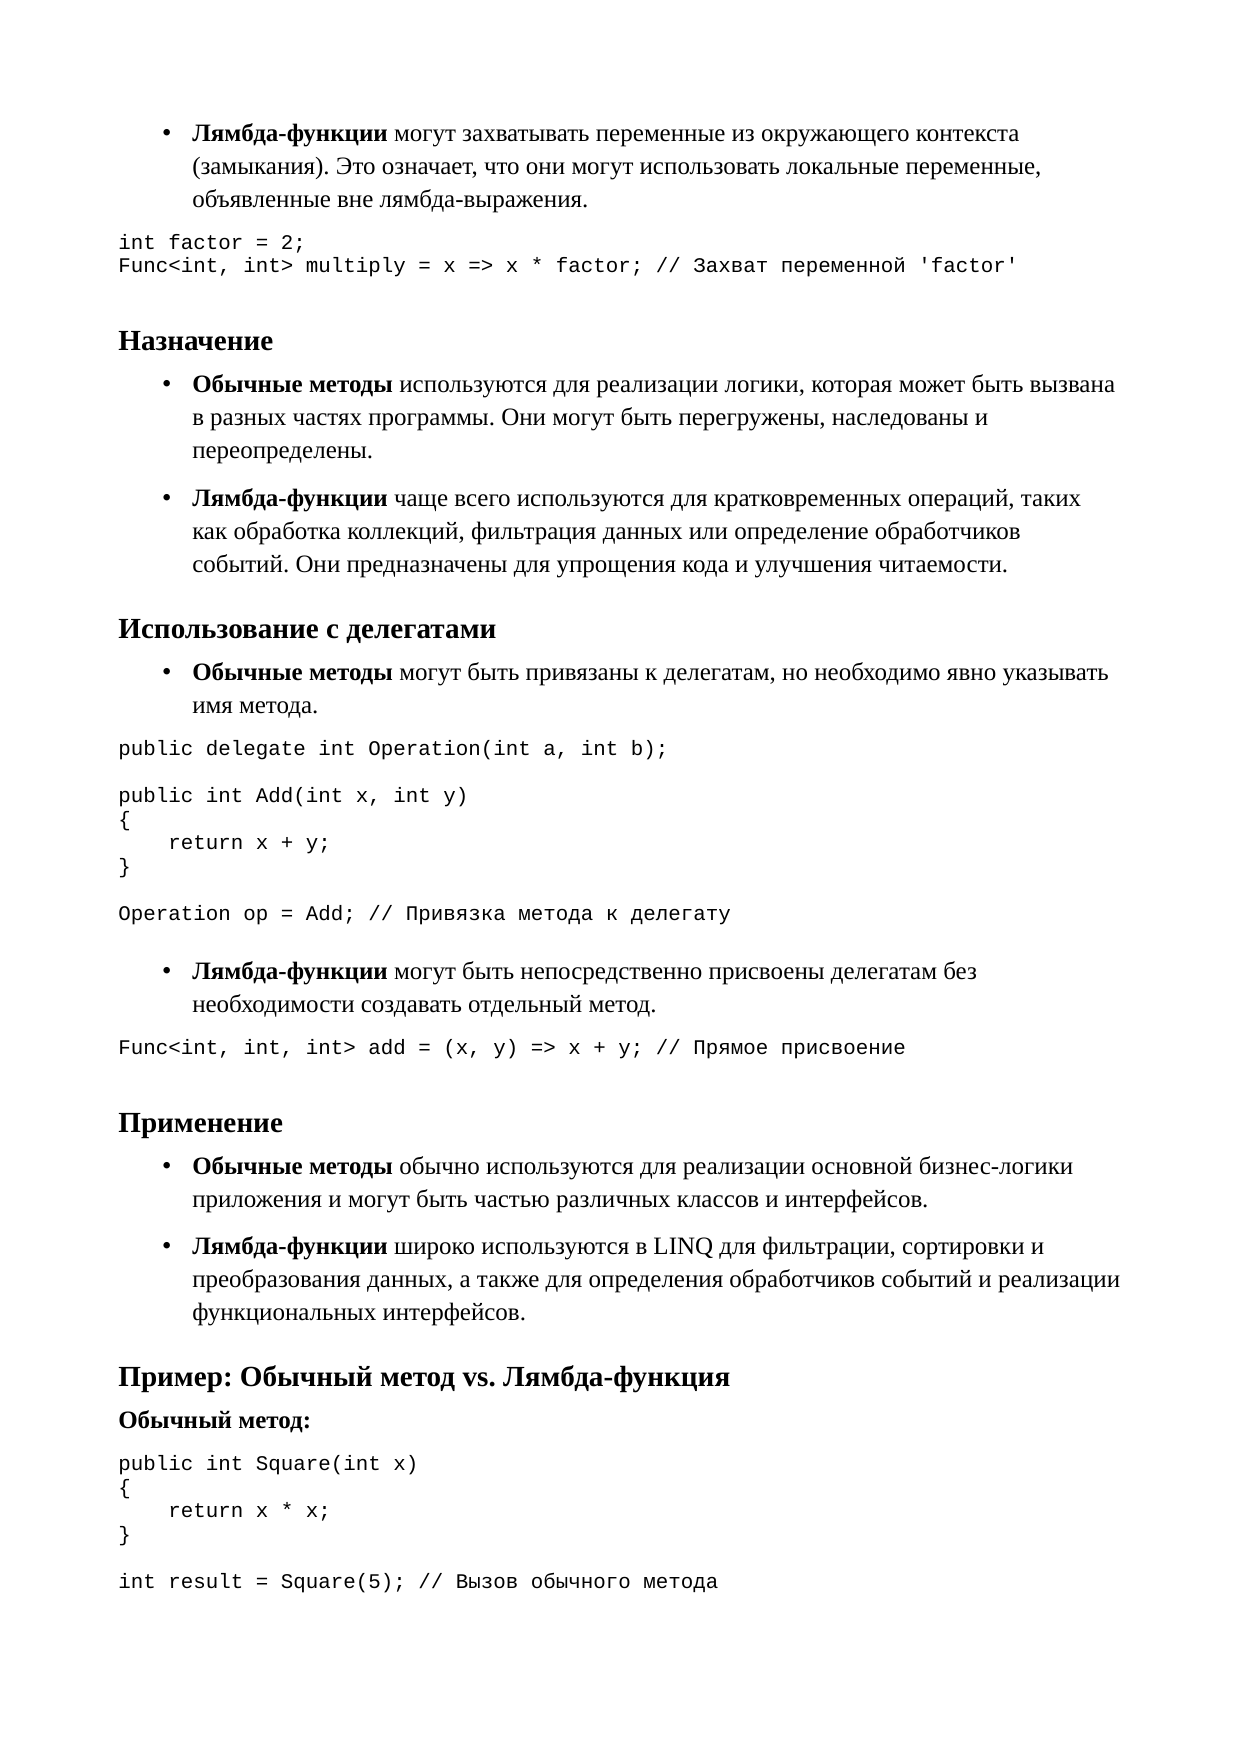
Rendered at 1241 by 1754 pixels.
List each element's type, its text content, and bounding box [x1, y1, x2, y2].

text return x * x; [118, 1501, 1122, 1524]
list Обычные методы могут быть привязаны к делегатам, но необходимо явно указывать имя метода. [162, 657, 1122, 719]
text { [118, 809, 1122, 832]
list Лямбда-функции могут быть непосредственно присвоены делегатам без необходимости создавать отдельный метод. [162, 956, 1122, 1018]
list Обычные методы используются для реализации логики, которая может быть вызвана в разных частях программы. Они могут быть перегружены, наследованы и переопределены. [162, 369, 1122, 464]
text int result = Square(5); // Вызов обычного метода [118, 1571, 1122, 1595]
text public int Square(int x) [118, 1453, 1122, 1477]
text int factor = 2; [118, 232, 1122, 255]
text public delegate int Operation(int a, int b); [118, 738, 1122, 761]
list Лямбда-функции могут захватывать переменные из окружающего контекста (замыкания). Это означает, что они могут использовать локальные переменные, объявленные вне лямбда-выражения. [162, 118, 1122, 213]
text return x + y; [118, 832, 1122, 856]
text Обычный метод: [118, 1406, 1122, 1434]
text { [118, 1477, 1122, 1501]
text Func<int, int> multiply = x => x * factor; // Захват переменной 'factor' [118, 255, 1122, 279]
text Operation op = Add; // Привязка метода к делегату [118, 903, 1122, 927]
subtitle Использование с делегатами [118, 611, 1122, 644]
list Лямбда-функции чаще всего используются для кратковременных операций, таких как обработка коллекций, фильтрация данных или определение обработчиков событий. Они предназначены для упрощения кода и улучшения читаемости. [162, 483, 1122, 578]
subtitle Назначение [118, 323, 1122, 357]
text } [118, 1524, 1122, 1548]
list Обычные методы обычно используются для реализации основной бизнес-логики приложения и могут быть частью различных классов и интерфейсов. [162, 1151, 1122, 1212]
subtitle Пример: Обычный метод vs. Лямбда-функция [118, 1359, 1122, 1393]
text public int Add(int x, int y) [118, 785, 1122, 809]
text Func<int, int, int> add = (x, y) => x + y; // Прямое присвоение [118, 1037, 1122, 1061]
list Лямбда-функции широко используются в LINQ для фильтрации, сортировки и преобразования данных, а также для определения обработчиков событий и реализации функциональных интерфейсов. [162, 1231, 1122, 1326]
text } [118, 856, 1122, 879]
subtitle Применение [118, 1105, 1122, 1138]
